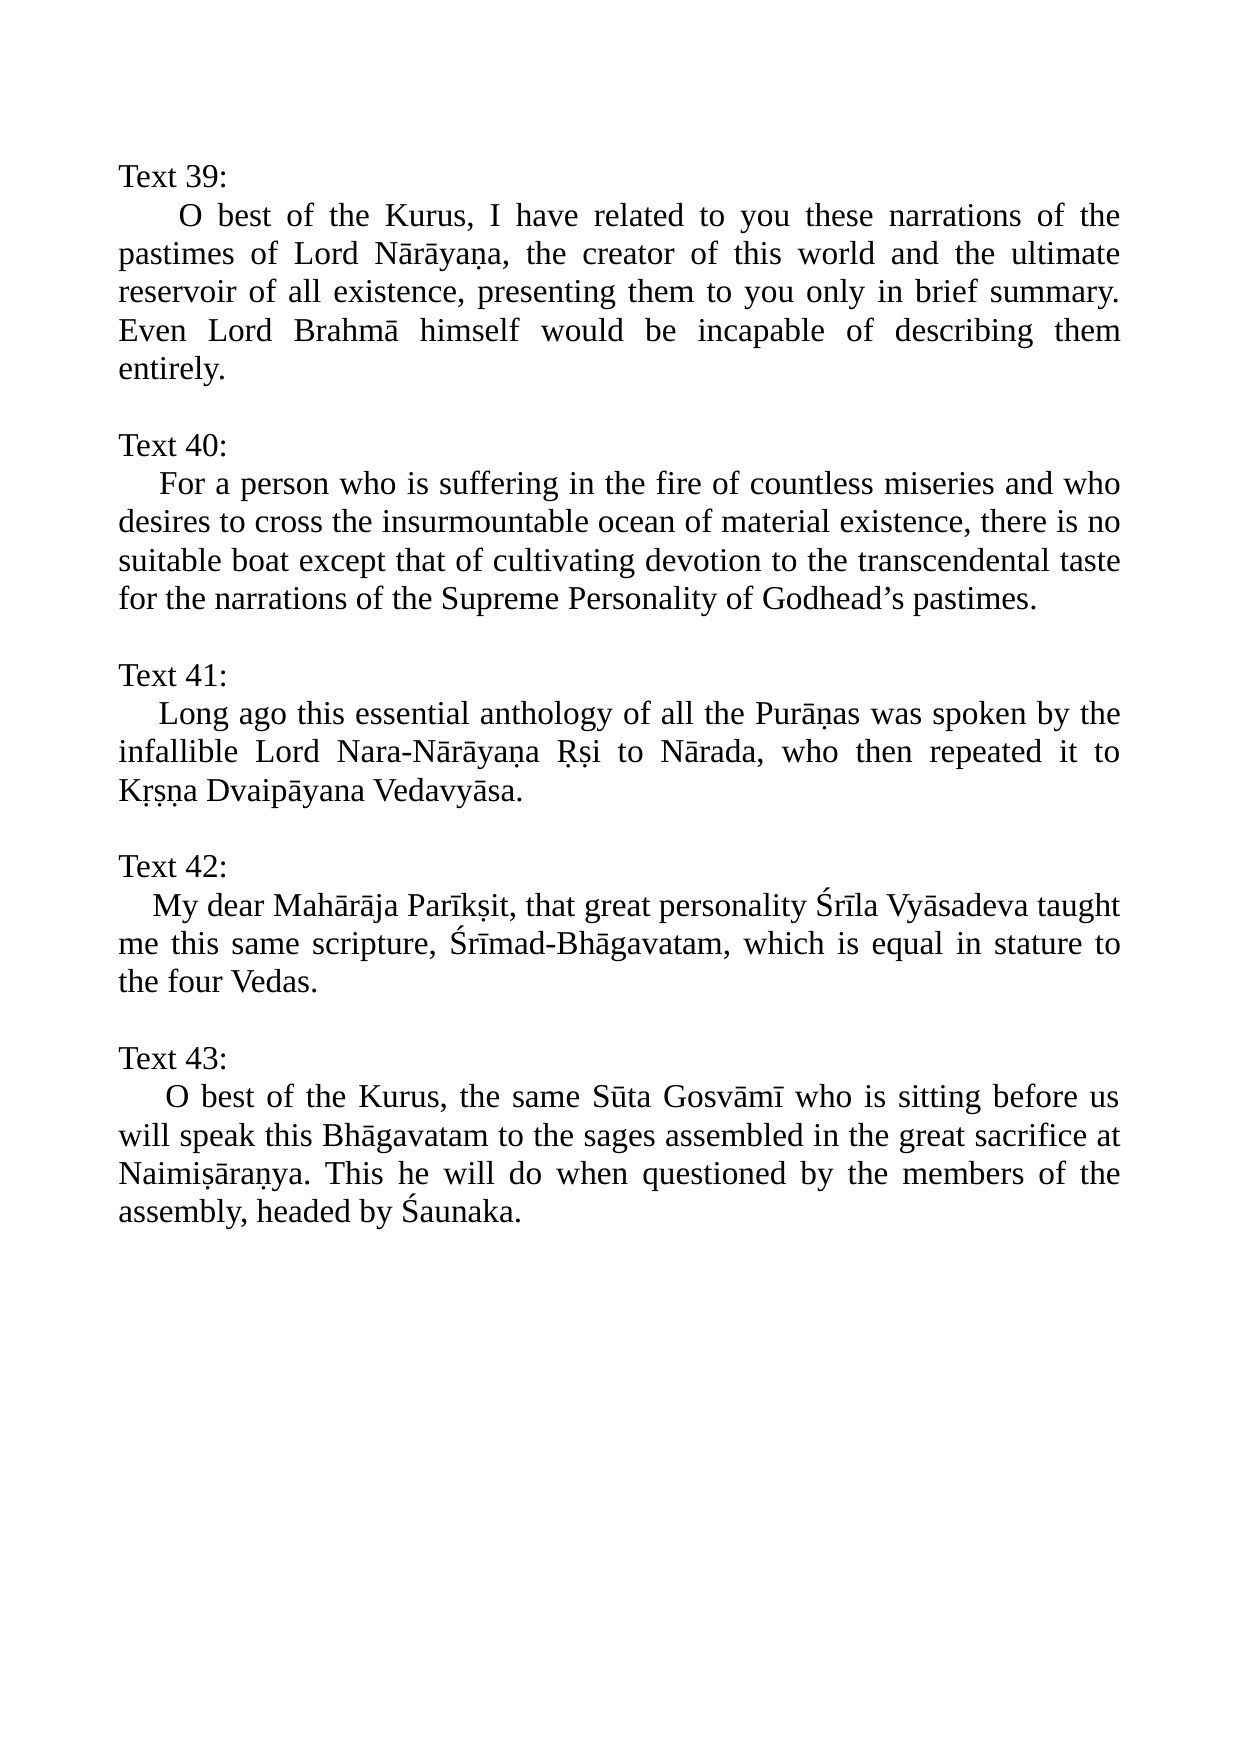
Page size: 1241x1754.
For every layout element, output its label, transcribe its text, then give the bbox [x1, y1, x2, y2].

text For a person who is suffering in the fire of countless miseries and who desires to cross the insurmountable ocean of material existence, there is no suitable boat except that of cultivating devotion to the transcendental taste for the narrations of the Supreme Personality of Godhead’s pastimes. [118, 463, 1122, 616]
text Text 43: [118, 1038, 1122, 1076]
text O best of the Kurus, the same Sūta Gosvāmī who is sitting before us will speak this Bhāgavatam to the sages assembled in the great sacrifice at Naimiṣāraṇya. This he will do when questioned by the members of the assembly, headed by Śaunaka. [118, 1076, 1122, 1230]
text Text 41: [118, 655, 1122, 693]
text Long ago this essential anthology of all the Purāṇas was spoken by the infallible Lord Nara-Nārāyaṇa Ṛṣi to Nārada, who then repeated it to Kṛṣṇa Dvaipāyana Vedavyāsa. [118, 693, 1122, 808]
text Text 39: [118, 156, 1122, 195]
text My dear Mahārāja Parīkṣit, that great personality Śrīla Vyāsadeva taught me this same scripture, Śrīmad-Bhāgavatam, which is equal in stature to the four Vedas. [118, 885, 1122, 1000]
text Text 42: [118, 846, 1122, 885]
text O best of the Kurus, I have related to you these narrations of the pastimes of Lord Nārāyaṇa, the creator of this world and the ultimate reservoir of all existence, presenting them to you only in brief summary. Even Lord Brahmā himself would be incapable of describing them entirely. [118, 195, 1122, 386]
text Text 40: [118, 425, 1122, 463]
